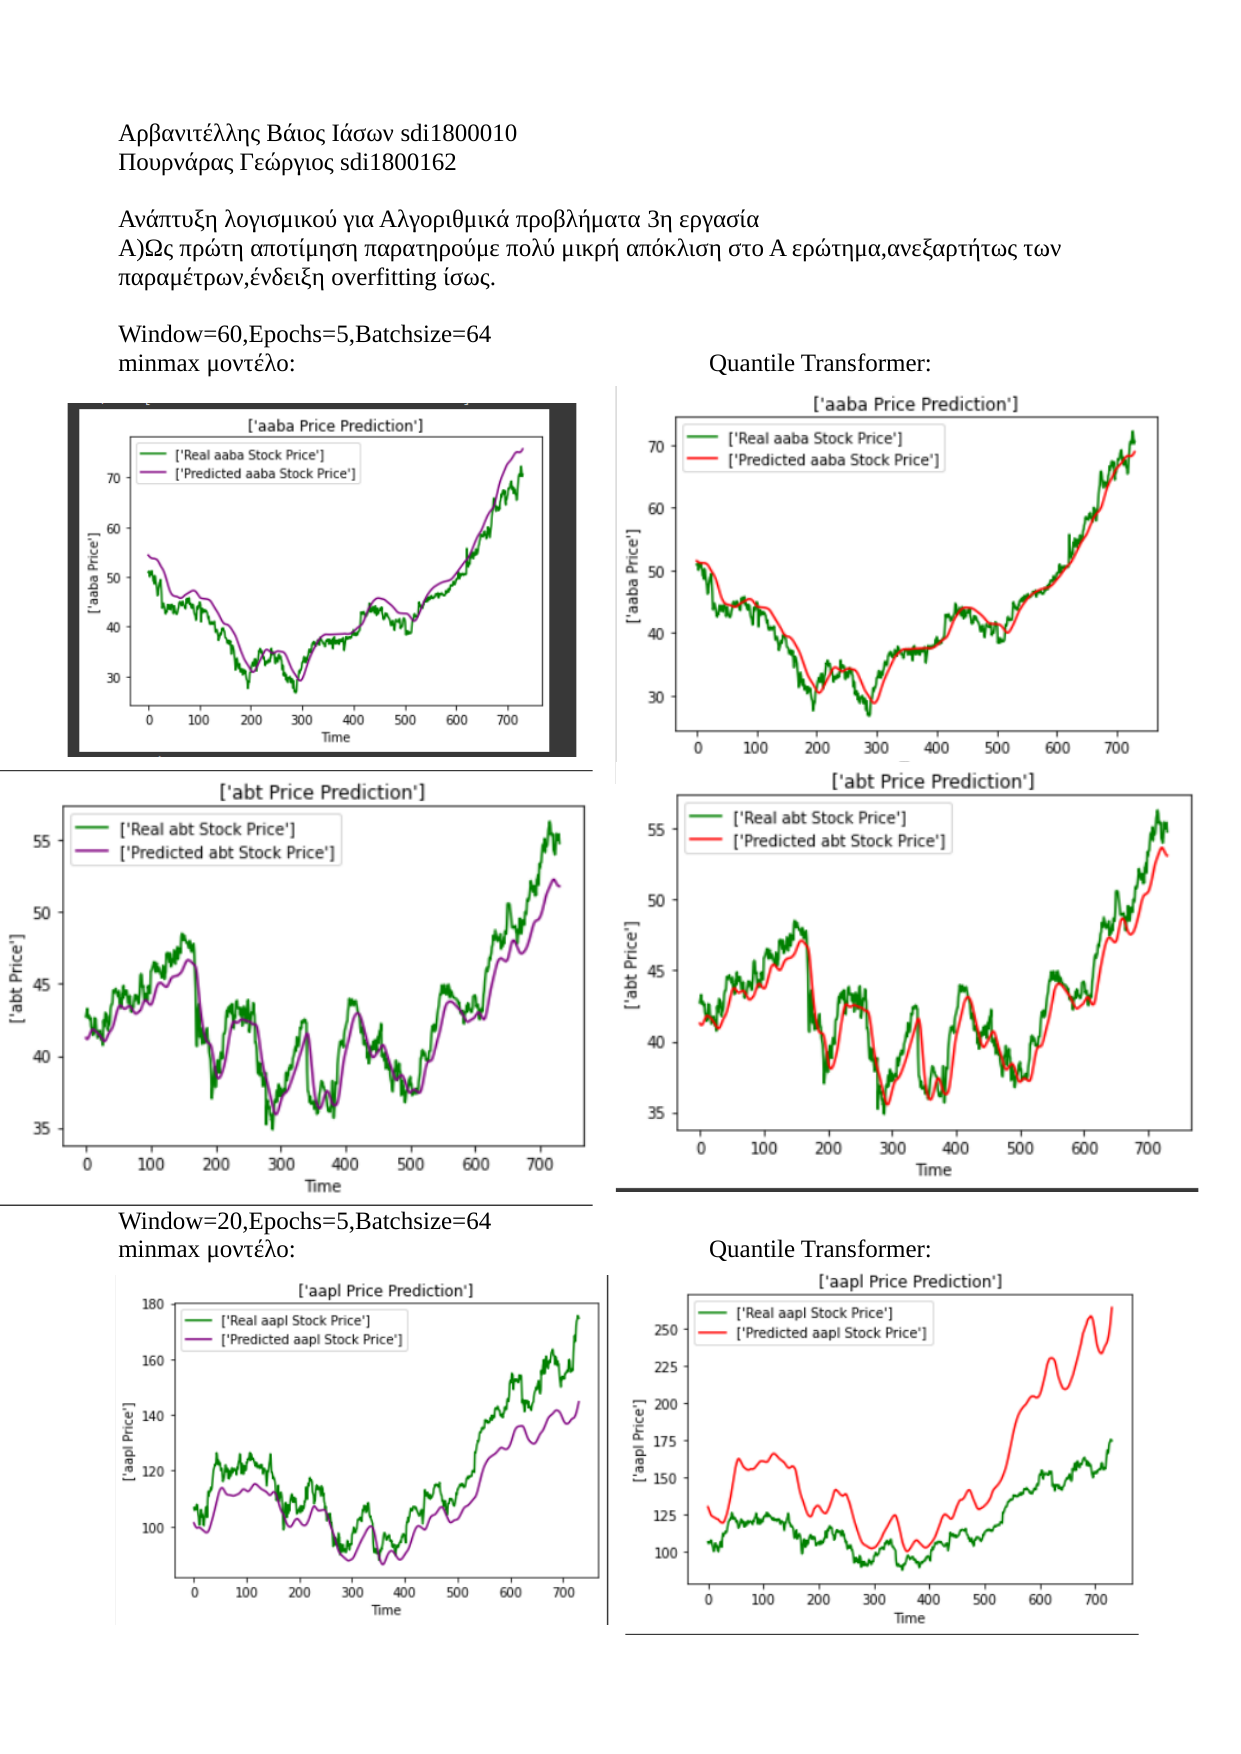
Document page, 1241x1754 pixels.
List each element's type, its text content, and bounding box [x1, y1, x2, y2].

text minmax μοντέλο: Quantile Transformer: [118, 1234, 1122, 1263]
text Window=20,Epochs=5,Batchsize=64 [118, 952, 1122, 1234]
picture [0, 770, 593, 1206]
text Αρβανιτέλλης Βάιος Ιάσων sdi1800010 [118, 118, 1122, 147]
text Ανάπτυξη λογισμικού για Αλγοριθμικά προβλήματα 3η εργασία [118, 204, 1122, 233]
text minmax μοντέλο: Quantile Transformer: [118, 348, 1122, 377]
picture [67, 403, 577, 757]
text Window=60,Epochs=5,Batchsize=64 [118, 319, 1122, 348]
picture [115, 1275, 609, 1625]
picture [615, 386, 1199, 1192]
text Πουρνάρας Γεώργιος sdi1800162 [118, 147, 1122, 176]
text Α)Ως πρώτη αποτίμηση παρατηρούμε πολύ μικρή απόκλιση στο Α ερώτημα,ανεξαρτήτως των παραμέτρων,ένδειξη overfitting ίσως. [118, 233, 1122, 291]
picture [625, 1266, 1139, 1635]
